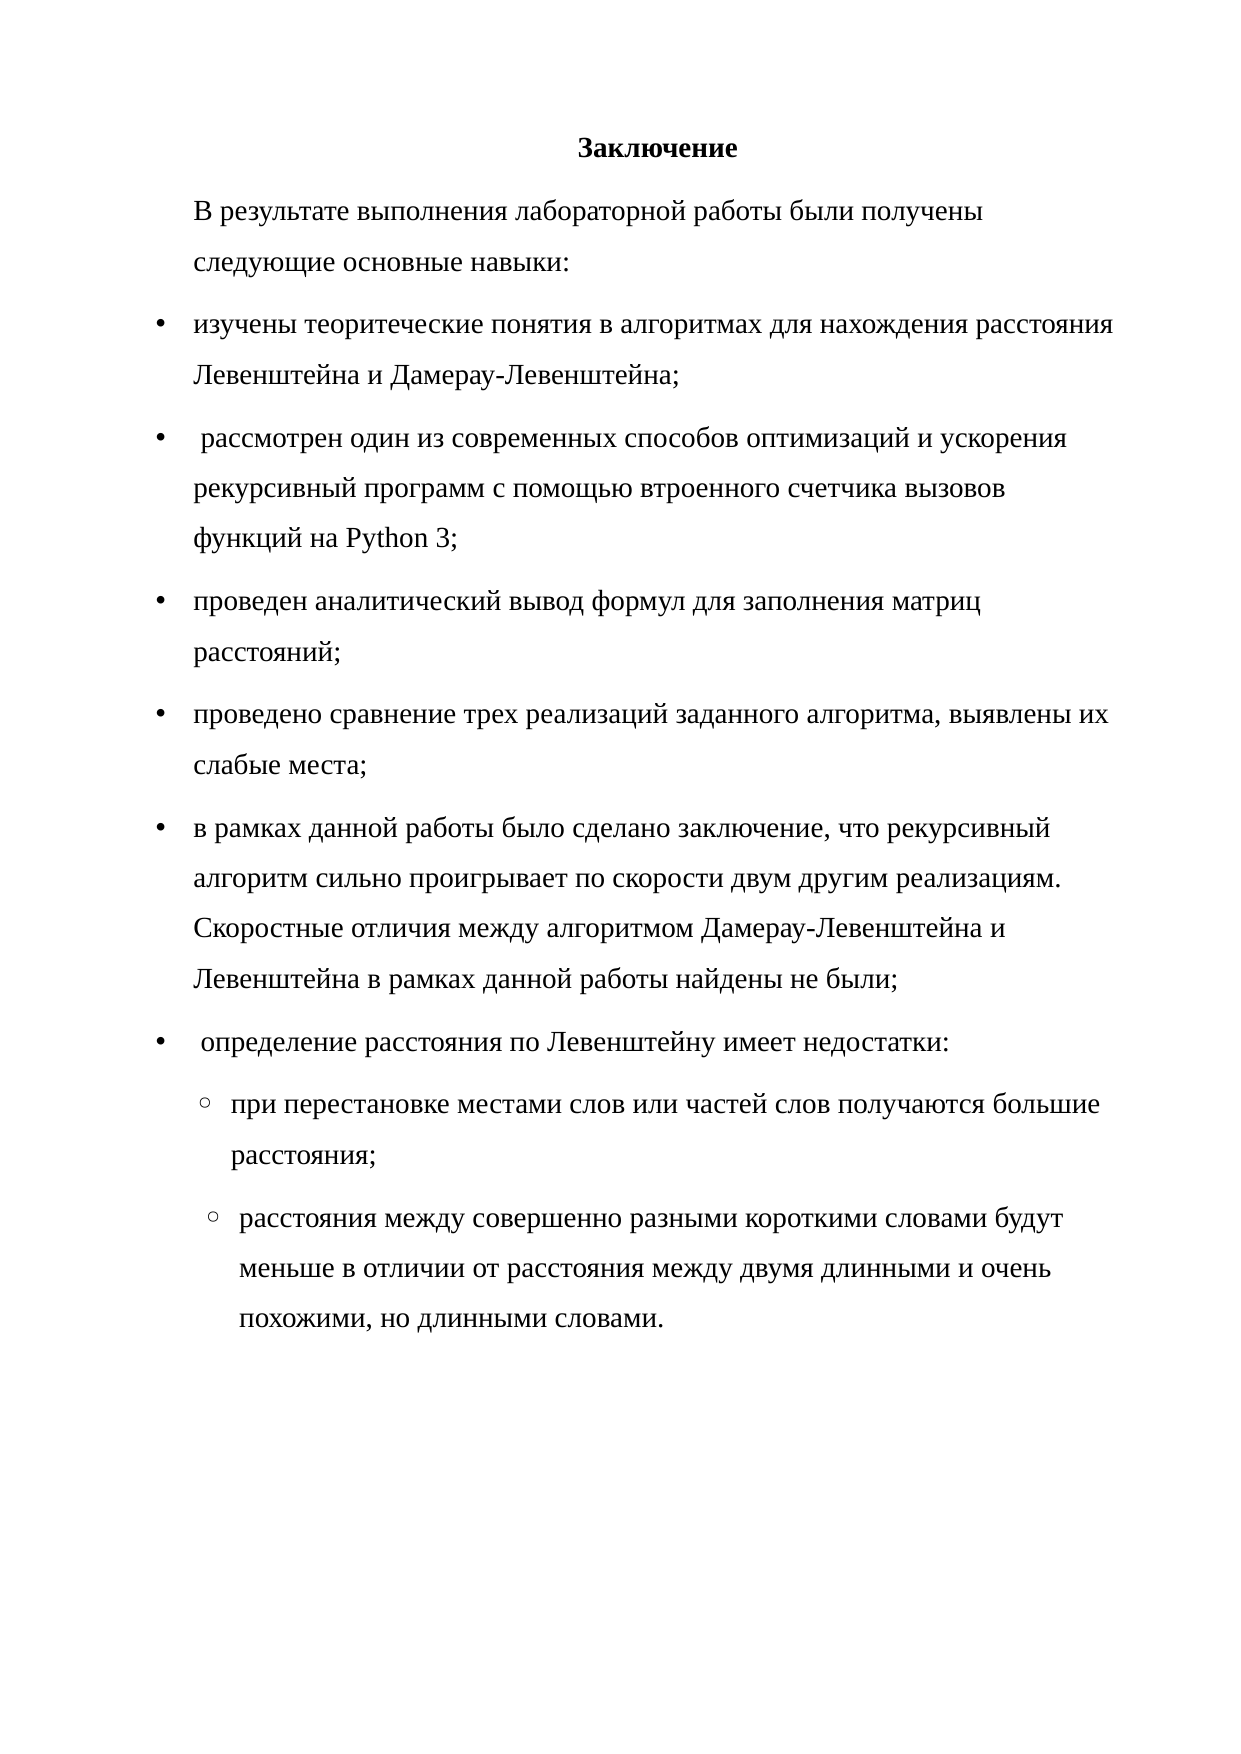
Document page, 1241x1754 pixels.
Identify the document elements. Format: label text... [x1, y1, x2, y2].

list изучены теоритеческие понятия в алгоритмах для нахождения расстояния Левенштейна и Дамерау-Левенштейна; [156, 307, 1122, 391]
list oпределение расстояния по Левенштейну имеет недостатки: [156, 1024, 1122, 1057]
list Заключение [156, 131, 1122, 164]
list рассмотрен один из современных способов оптимизаций и ускорения рекурсивный программ с помощью втроенного счетчика вызовов функций на Python 3; [156, 420, 1122, 554]
list В результате выполнения лабораторной работы были получены следующие основные навыки: [156, 193, 1122, 277]
list расстояния между совершенно разными короткими словами будут меньше в отличии от расстояния между двумя длинными и очень похожими, но длинными словами. [201, 1200, 1122, 1334]
list проведено сравнение трех реализаций заданного алгоритма, выявлены их слабые места; [156, 697, 1122, 781]
list в рамках данной работы было сделано заключение, что рекурсивный алгоритм сильно проигрывает по скорости двум другим реализациям. Скоростные отличия между алгоритмом Дамерау-Левенштейна и Левенштейна в рамках данной работы найдены не были; [156, 810, 1122, 994]
list при перестановке местами слов или частей слов получаются большие расстояния; [193, 1087, 1122, 1171]
list проведен аналитический вывод формул для заполнения матриц расстояний; [156, 583, 1122, 667]
